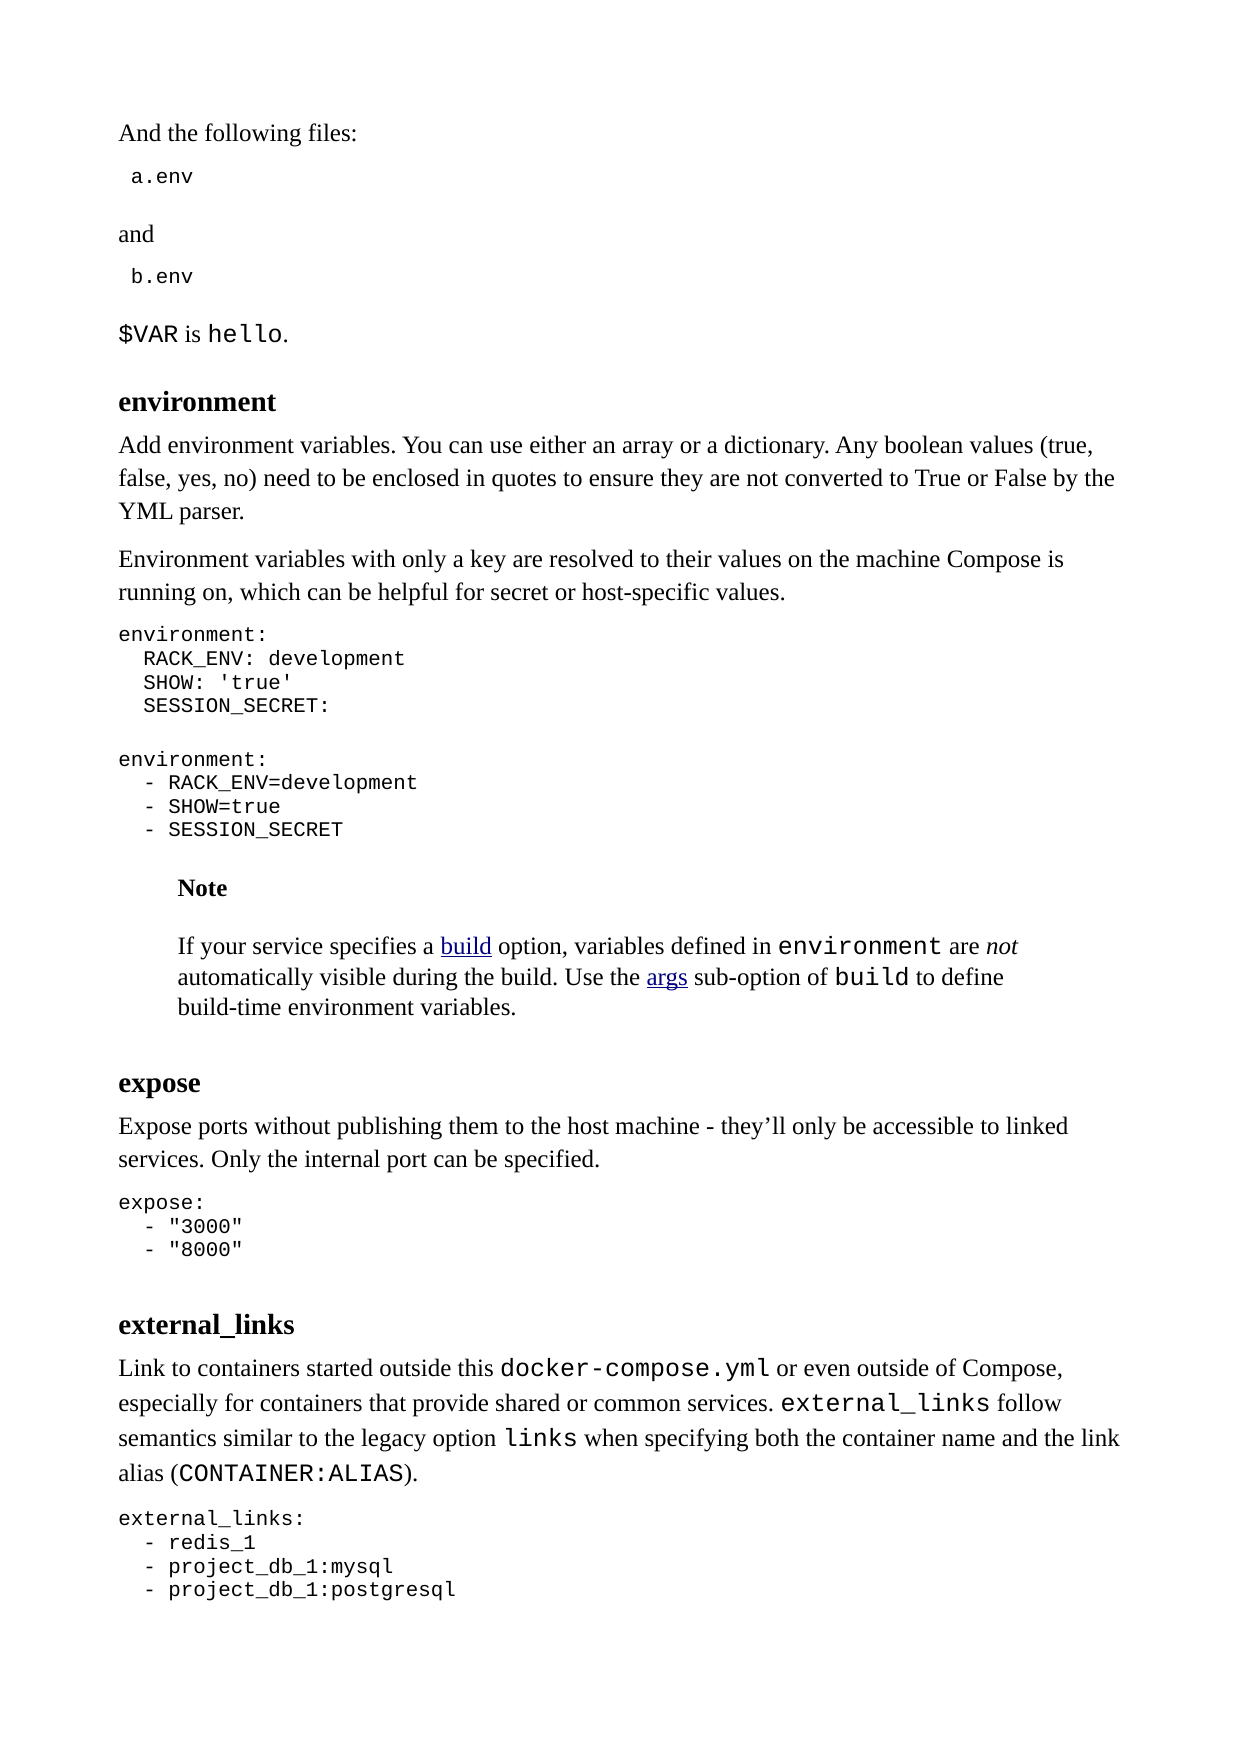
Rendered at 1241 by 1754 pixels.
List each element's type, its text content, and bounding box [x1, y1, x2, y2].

text a.env [118, 166, 1122, 189]
subtitle environment [118, 384, 1122, 418]
text - RACK_ENV=development [118, 772, 1122, 796]
text - project_db_1:postgresql [118, 1579, 1122, 1603]
text b.env [118, 266, 1122, 290]
text RACK_ENV: development [118, 648, 1122, 672]
text - SHOW=true [118, 796, 1122, 819]
text SESSION_SECRET: [118, 695, 1122, 719]
text Link to containers started outside this docker-compose.yml or even outside of Compose, especially for containers that provide shared or common services. external_links follow semantics similar to the legacy option links when specifying both the container name and the link alias (CONTAINER:ALIAS). [118, 1353, 1122, 1489]
text Add environment variables. You can use either an array or a dictionary. Any boolean values (true, false, yes, no) need to be enclosed in quotes to ensure they are not converted to True or False by the YML parser. [118, 430, 1122, 525]
subtitle expose [118, 1065, 1122, 1099]
text Note [177, 873, 1063, 901]
text environment: [118, 624, 1122, 648]
text - SESSION_SECRET [118, 819, 1122, 843]
subtitle external_links [118, 1307, 1122, 1341]
text And the following files: [118, 118, 1122, 147]
text environment: [118, 748, 1122, 772]
text and [118, 219, 1122, 248]
text external_links: [118, 1508, 1122, 1532]
text - "8000" [118, 1239, 1122, 1263]
text If your service specifies a build option, variables defined in environment are not automatically visible during the build. Use the args sub-option of build to define build-time environment variables. [177, 931, 1063, 1021]
text - redis_1 [118, 1532, 1122, 1556]
text Environment variables with only a key are resolved to their values on the machine Compose is running on, which can be helpful for secret or host-specific values. [118, 544, 1122, 606]
text SHOW: 'true' [118, 672, 1122, 695]
text - project_db_1:mysql [118, 1556, 1122, 1579]
text - "3000" [118, 1216, 1122, 1239]
text $VAR is hello. [118, 319, 1122, 350]
text expose: [118, 1192, 1122, 1216]
text Expose ports without publishing them to the host machine - they’ll only be accessible to linked services. Only the internal port can be specified. [118, 1111, 1122, 1173]
